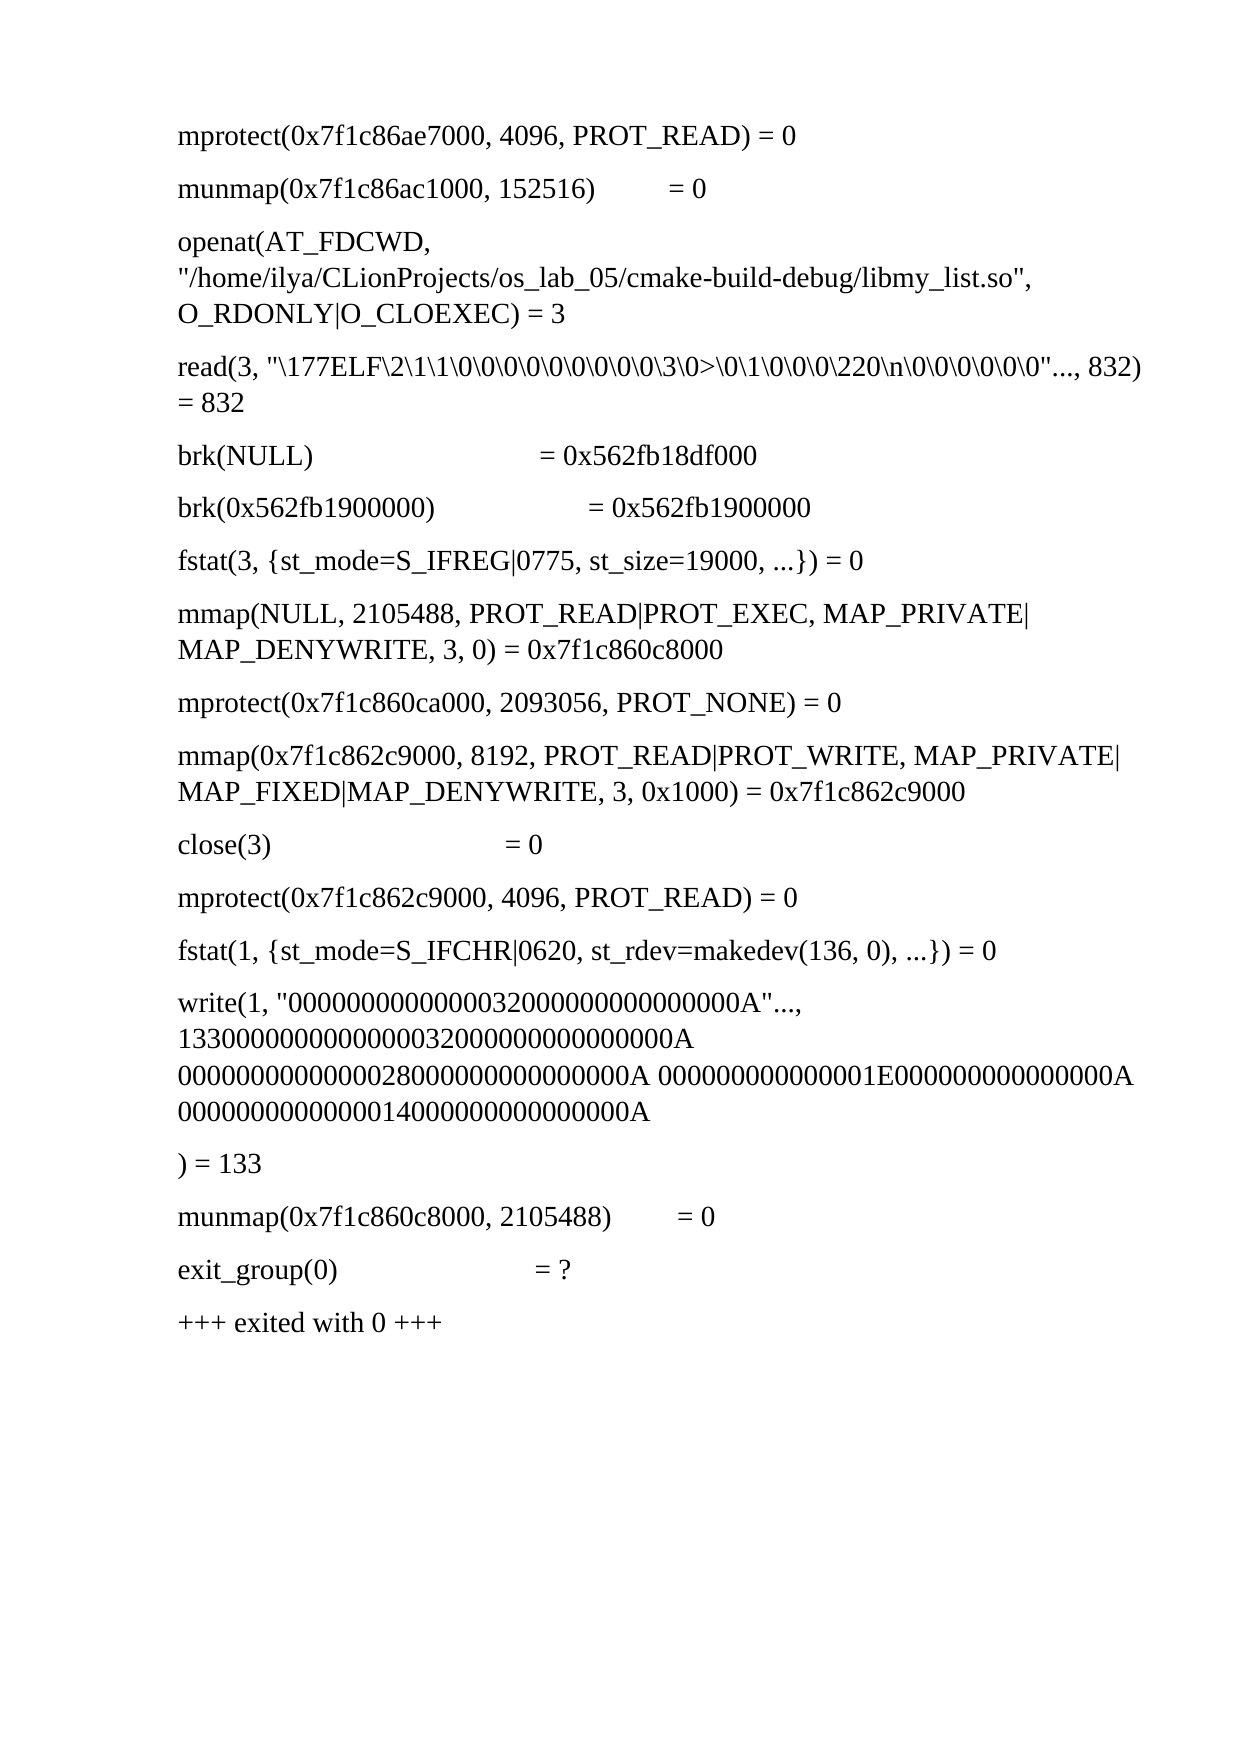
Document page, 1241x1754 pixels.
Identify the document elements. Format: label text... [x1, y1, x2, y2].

text mprotect(0x7f1c862c9000, 4096, PROT_READ) = 0 [177, 880, 1152, 913]
text openat(AT_FDCWD, "/home/ilya/CLionProjects/os_lab_05/cmake-build-debug/libmy_list.so", O_RDONLY|O_CLOEXEC) = 3 [177, 224, 1152, 329]
text mmap(NULL, 2105488, PROT_READ|PROT_EXEC, MAP_PRIVATE|MAP_DENYWRITE, 3, 0) = 0x7f1c860c8000 [177, 596, 1152, 666]
text brk(NULL) = 0x562fb18df000 [177, 438, 1152, 471]
text brk(0x562fb1900000) = 0x562fb1900000 [177, 491, 1152, 524]
text +++ exited with 0 +++ [177, 1305, 1152, 1339]
text mprotect(0x7f1c860ca000, 2093056, PROT_NONE) = 0 [177, 685, 1152, 719]
text close(3) = 0 [177, 827, 1152, 861]
text munmap(0x7f1c86ac1000, 152516) = 0 [177, 171, 1152, 204]
text munmap(0x7f1c860c8000, 2105488) = 0 [177, 1199, 1152, 1233]
text ) = 133 [177, 1147, 1152, 1180]
text fstat(1, {st_mode=S_IFCHR|0620, st_rdev=makedev(136, 0), ...}) = 0 [177, 933, 1152, 966]
text fstat(3, {st_mode=S_IFREG|0775, st_size=19000, ...}) = 0 [177, 543, 1152, 577]
text mmap(0x7f1c862c9000, 8192, PROT_READ|PROT_WRITE, MAP_PRIVATE|MAP_FIXED|MAP_DENYWRITE, 3, 0x1000) = 0x7f1c862c9000 [177, 738, 1152, 808]
text mprotect(0x7f1c86ae7000, 4096, PROT_READ) = 0 [177, 118, 1152, 152]
text exit_group(0) = ? [177, 1252, 1152, 1286]
text read(3, "\177ELF\2\1\1\0\0\0\0\0\0\0\0\0\3\0>\0\1\0\0\0\220\n\0\0\0\0\0\0"..., 832) = 832 [177, 349, 1152, 418]
text write(1, "0000000000000032000000000000000A"..., 1330000000000000032000000000000000A 0000000000000028000000000000000A 000000000000001E000000000000000A 0000000000000014000000000000000A [177, 985, 1152, 1127]
